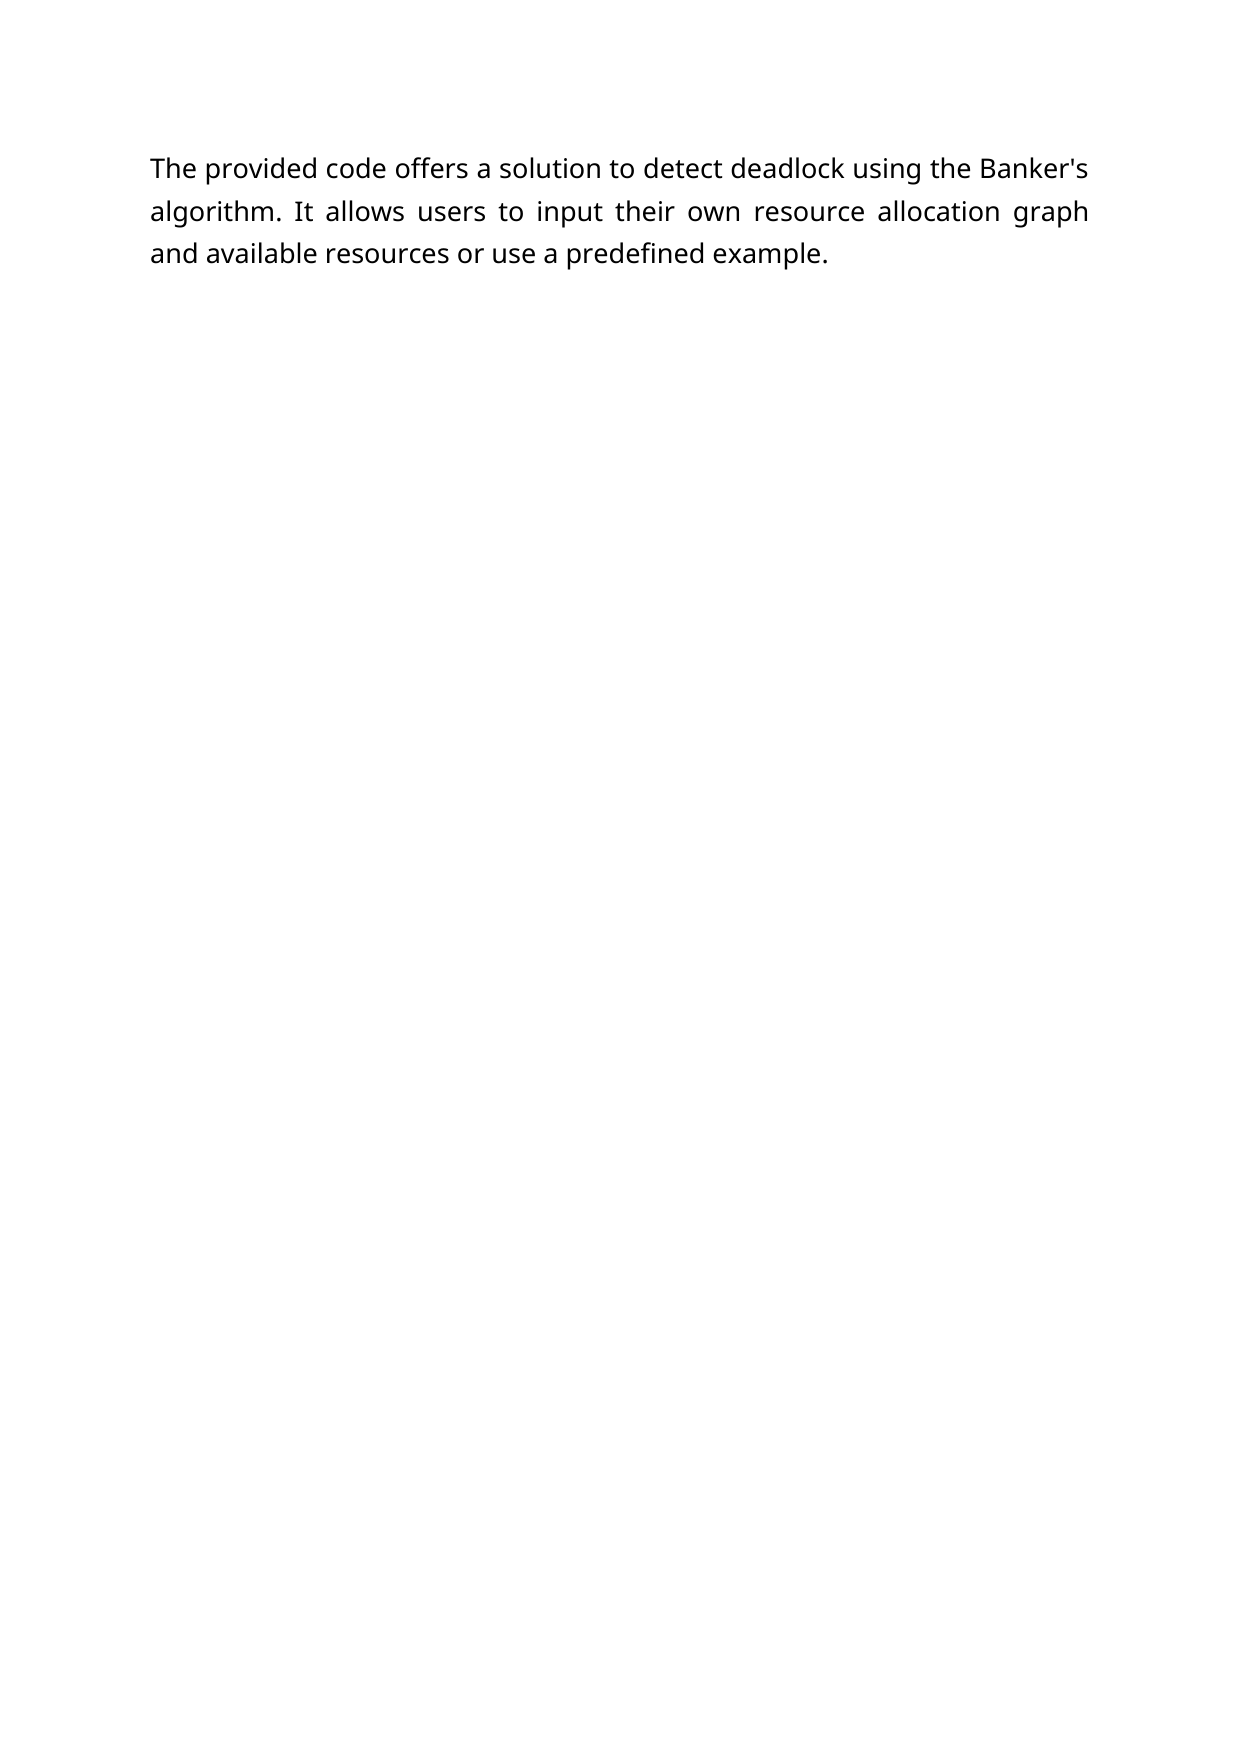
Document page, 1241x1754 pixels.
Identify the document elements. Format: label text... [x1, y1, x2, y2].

text The provided code offers a solution to detect deadlock using the Banker's algorithm. It allows users to input their own resource allocation graph and available resources or use a predefined example. [150, 150, 1090, 272]
